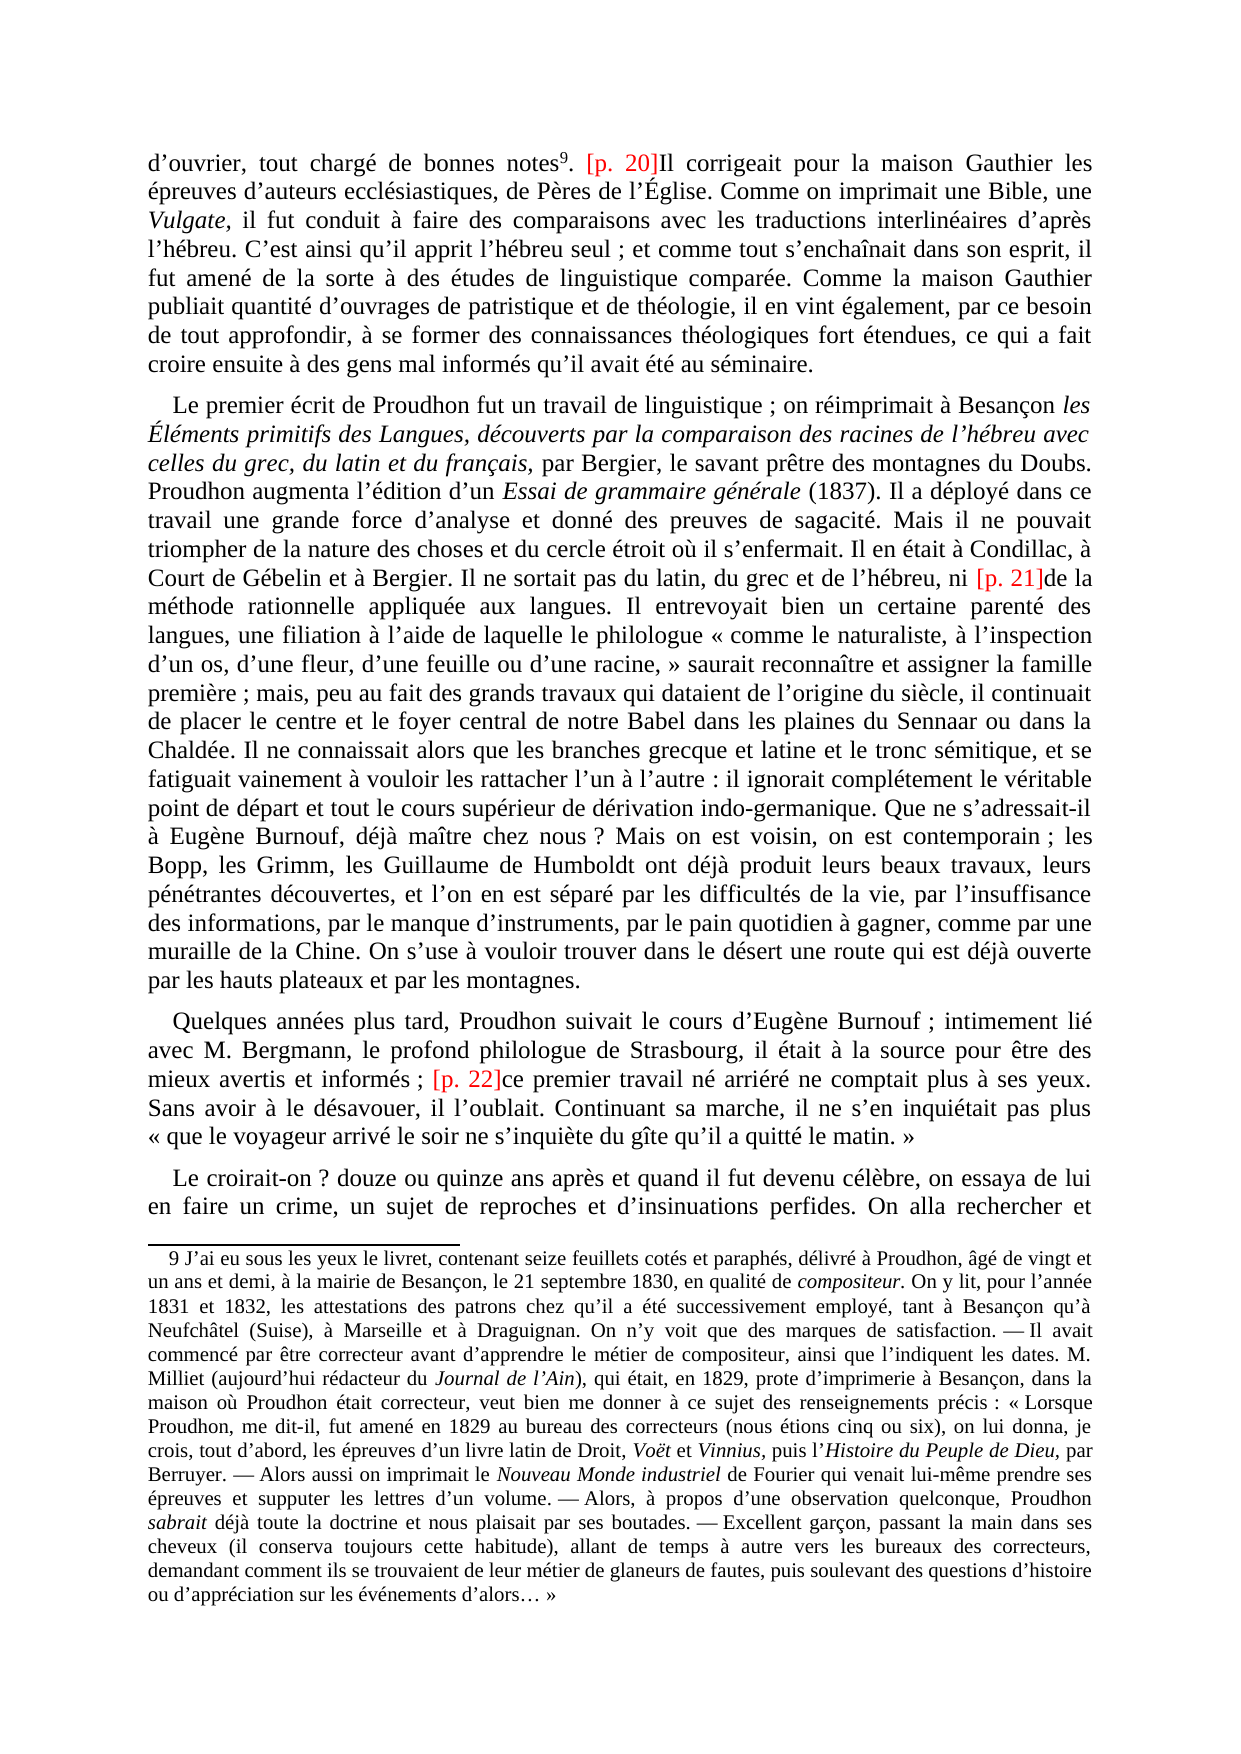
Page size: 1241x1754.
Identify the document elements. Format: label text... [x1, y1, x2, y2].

text Le croirait-on ? douze ou quinze ans après et quand il fut devenu célèbre, on essaya de lui en faire un crime, un sujet de reproches et d’insinuations perfides. On alla rechercher et [148, 1163, 1093, 1220]
text d’ouvrier, tout chargé de bonnes notes. [p. 20]Il corrigeait pour la maison Gauthier les épreuves d’auteurs ecclésiastiques, de Pères de l’Église. Comme on imprimait une Bible, une Vulgate, il fut conduit à faire des comparaisons avec les traductions interlinéaires d’après l’hébreu. C’est ainsi qu’il apprit l’hébreu seul ; et comme tout s’enchaînait dans son esprit, il fut amené de la sorte à des études de linguistique comparée. Comme la maison Gauthier publiait quantité d’ouvrages de patristique et de théologie, il en vint également, par ce besoin de tout approfondir, à se former des connaissances théologiques fort étendues, ce qui a fait croire ensuite à des gens mal informés qu’il avait été au séminaire. [148, 148, 1093, 378]
text J’ai eu sous les yeux le livret, contenant seize feuillets cotés et paraphés, délivré à Proudhon, âgé de vingt et un ans et demi, à la mairie de Besançon, le 21 septembre 1830, en qualité de compositeur. On y lit, pour l’année 1831 et 1832, les attestations des patrons chez qu’il a été successivement employé, tant à Besançon qu’à Neufchâtel (Suise), à Marseille et à Draguignan. On n’y voit que des marques de satisfaction. — Il avait commencé par être correcteur avant d’apprendre le métier de compositeur, ainsi que l’indiquent les dates. M. Milliet (aujourd’hui rédacteur du Journal de l’Ain), qui était, en 1829, prote d’imprimerie à Besançon, dans la maison où Proudhon était correcteur, veut bien me donner à ce sujet des renseignements précis : « Lorsque Proudhon, me dit-il, fut amené en 1829 au bureau des correcteurs (nous étions cinq ou six), on lui donna, je crois, tout d’abord, les épreuves d’un livre latin de Droit, Voët et Vinnius, puis l’Histoire du Peuple de Dieu, par Berruyer. — Alors aussi on imprimait le Nouveau Monde industriel de Fourier qui venait lui-même prendre ses épreuves et supputer les lettres d’un volume. — Alors, à propos d’une observation quelconque, Proudhon sabrait déjà toute la doctrine et nous plaisait par ses boutades. — Excellent garçon, passant la main dans ses cheveux (il conserva toujours cette habitude), allant de temps à autre vers les bureaux des correcteurs, demandant comment ils se trouvaient de leur métier de glaneurs de fautes, puis soulevant des questions d’histoire ou d’appréciation sur les événements d’alors… » [148, 1245, 1093, 1606]
text Le premier écrit de Proudhon fut un travail de linguistique ; on réimprimait à Besançon les Éléments primitifs des Langues, découverts par la comparaison des racines de l’hébreu avec celles du grec, du latin et du français, par Bergier, le savant prêtre des montagnes du Doubs. Proudhon augmenta l’édition d’un Essai de grammaire générale (1837). Il a déployé dans ce travail une grande force d’analyse et donné des preuves de sagacité. Mais il ne pouvait triompher de la nature des choses et du cercle étroit où il s’enfermait. Il en était à Condillac, à Court de Gébelin et à Bergier. Il ne sortait pas du latin, du grec et de l’hébreu, ni [p. 21]de la méthode rationnelle appliquée aux langues. Il entrevoyait bien un certaine parenté des langues, une filiation à l’aide de laquelle le philologue « comme le naturaliste, à l’inspection d’un os, d’une fleur, d’une feuille ou d’une racine, » saurait reconnaître et assigner la famille première ; mais, peu au fait des grands travaux qui dataient de l’origine du siècle, il continuait de placer le centre et le foyer central de notre Babel dans les plaines du Sennaar ou dans la Chaldée. Il ne connaissait alors que les branches grecque et latine et le tronc sémitique, et se fatiguait vainement à vouloir les rattacher l’un à l’autre : il ignorait complétement le véritable point de départ et tout le cours supérieur de dérivation indo-germanique. Que ne s’adressait-il à Eugène Burnouf, déjà maître chez nous ? Mais on est voisin, on est contemporain ; les Bopp, les Grimm, les Guillaume de Humboldt ont déjà produit leurs beaux travaux, leurs pénétrantes découvertes, et l’on en est séparé par les difficultés de la vie, par l’insuffisance des informations, par le manque d’instruments, par le pain quotidien à gagner, comme par une muraille de la Chine. On s’use à vouloir trouver dans le désert une route qui est déjà ouverte par les hauts plateaux et par les montagnes. [148, 390, 1093, 994]
text Quelques années plus tard, Proudhon suivait le cours d’Eugène Burnouf ; intimement lié avec M. Bergmann, le profond philologue de Strasbourg, il était à la source pour être des mieux avertis et informés ; [p. 22]ce premier travail né arriéré ne comptait plus à ses yeux. Sans avoir à le désavouer, il l’oublait. Continuant sa marche, il ne s’en inquiétait pas plus « que le voyageur arrivé le soir ne s’inquiète du gîte qu’il a quitté le matin. » [148, 1006, 1093, 1150]
